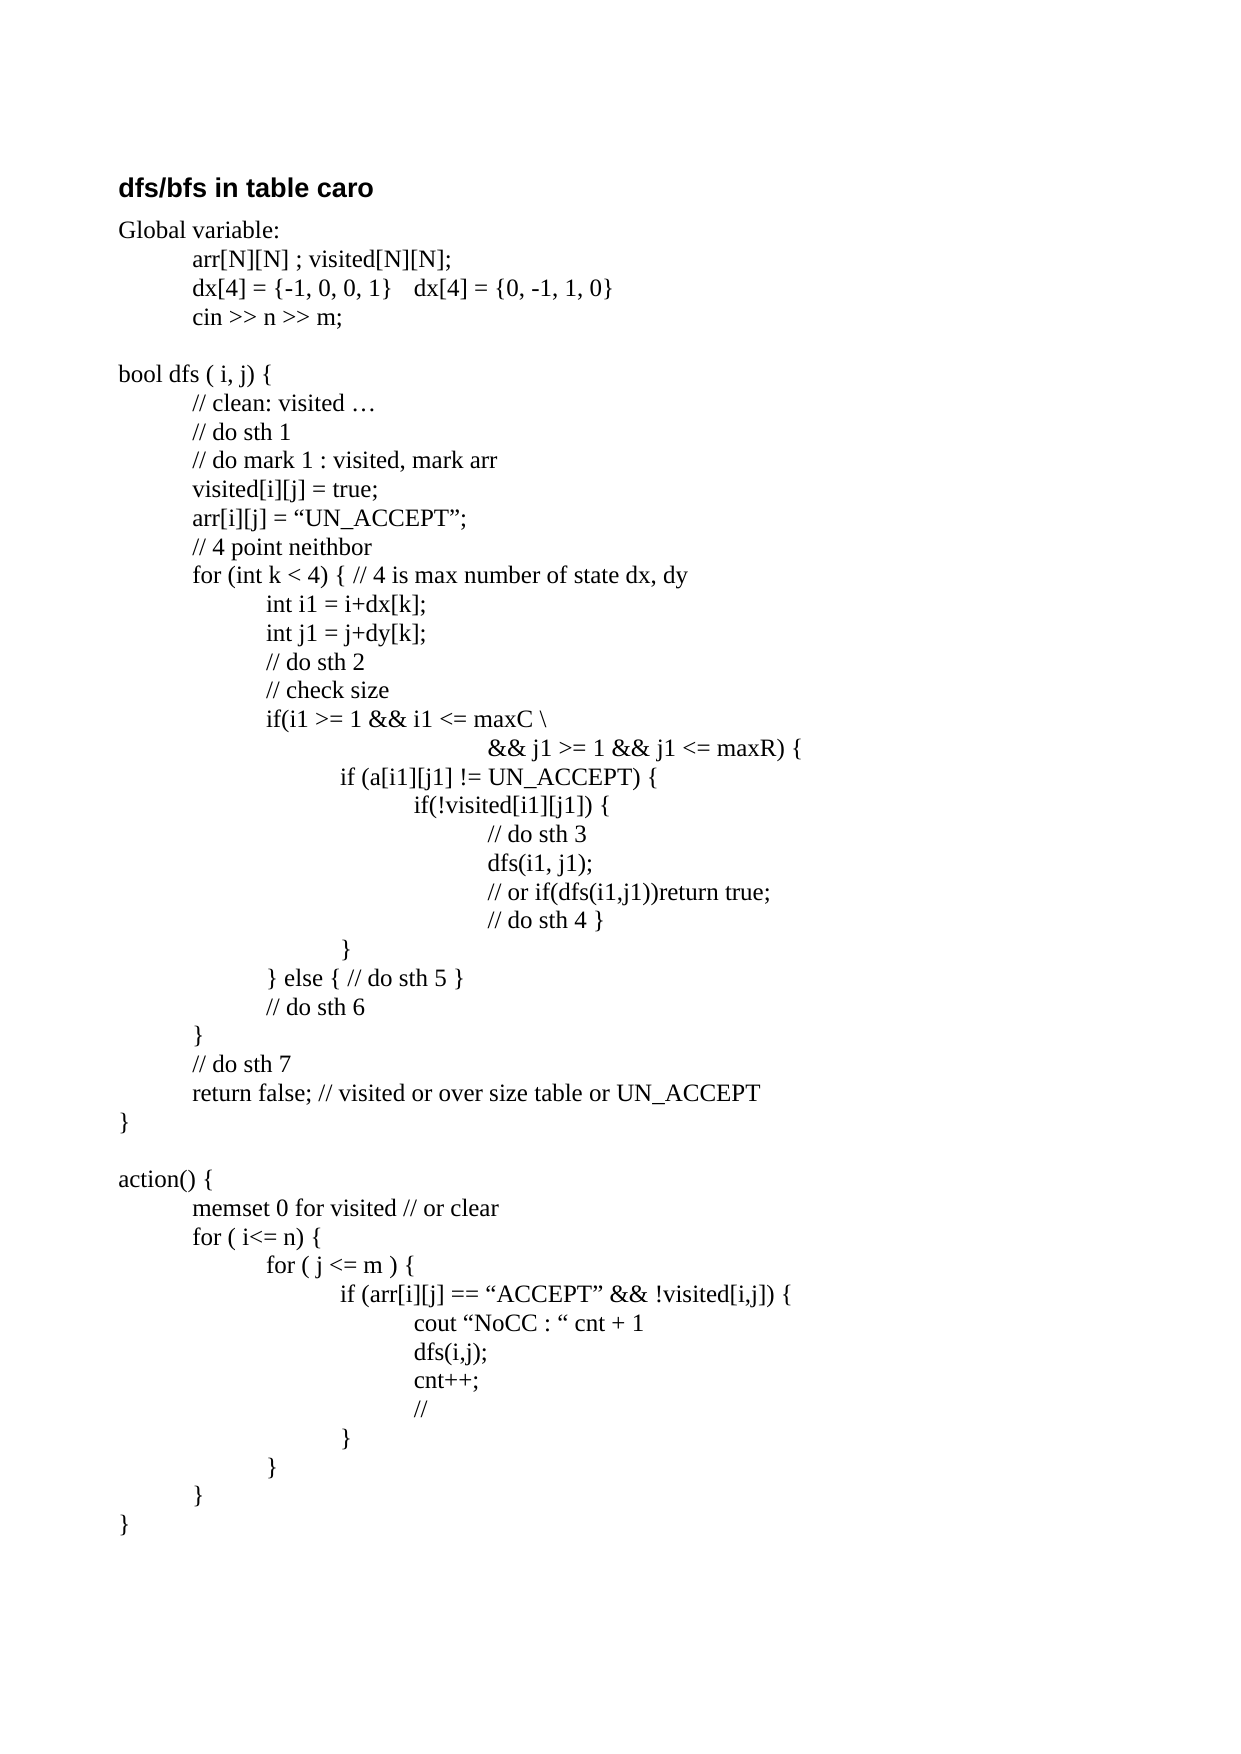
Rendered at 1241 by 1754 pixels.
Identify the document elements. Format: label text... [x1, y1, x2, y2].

text for ( i<= n) { [118, 1222, 1122, 1251]
text bool dfs ( i, j) { [118, 359, 1122, 388]
text // do sth 7 [118, 1049, 1122, 1078]
subtitle dfs/bfs in table caro [118, 172, 1122, 203]
text dfs(i,j); [118, 1337, 1122, 1366]
text // or if(dfs(i1,j1))return true; [118, 877, 1122, 906]
text if (a[i1][j1] != UN_ACCEPT) { [118, 762, 1122, 791]
text return false; // visited or over size table or UN_ACCEPT [118, 1078, 1122, 1107]
text } [118, 1481, 1122, 1509]
text arr[i][j] = “UN_ACCEPT”; [118, 503, 1122, 532]
text int i1 = i+dx[k]; [118, 589, 1122, 618]
text // do sth 3 [118, 819, 1122, 848]
text // do mark 1 : visited, mark arr [118, 446, 1122, 474]
text cin >> n >> m; [118, 302, 1122, 331]
text } [118, 1021, 1122, 1049]
text // do sth 2 [118, 647, 1122, 676]
text arr[N][N] ; visited[N][N]; [118, 244, 1122, 273]
text if (arr[i][j] == “ACCEPT” && !visited[i,j]) { [118, 1279, 1122, 1308]
text cnt++; [118, 1366, 1122, 1394]
text // check size [118, 676, 1122, 704]
text if(!visited[i1][j1]) { [118, 791, 1122, 819]
text // 4 point neithbor [118, 532, 1122, 561]
text // do sth 1 [118, 417, 1122, 446]
text } else { // do sth 5 } [118, 963, 1122, 992]
text action() { [118, 1164, 1122, 1193]
text int j1 = j+dy[k]; [118, 618, 1122, 647]
text && j1 >= 1 && j1 <= maxR) { [118, 733, 1122, 762]
text dfs(i1, j1); [118, 848, 1122, 877]
text for (int k < 4) { // 4 is max number of state dx, dy [118, 561, 1122, 589]
text visited[i][j] = true; [118, 474, 1122, 503]
text } [118, 1423, 1122, 1452]
text // do sth 4 } [118, 906, 1122, 934]
text } [118, 1107, 1122, 1136]
text } [118, 934, 1122, 963]
text memset 0 for visited // or clear [118, 1193, 1122, 1222]
text // [118, 1394, 1122, 1423]
text Global variable: [118, 216, 1122, 244]
text for ( j <= m ) { [118, 1251, 1122, 1279]
text if(i1 >= 1 && i1 <= maxC \ [118, 704, 1122, 733]
text cout “NoCC : “ cnt + 1 [118, 1308, 1122, 1337]
text dx[4] = {-1, 0, 0, 1} dx[4] = {0, -1, 1, 0} [118, 273, 1122, 302]
text } [118, 1452, 1122, 1481]
text } [118, 1509, 1122, 1538]
text // clean: visited … [118, 388, 1122, 417]
text // do sth 6 [118, 992, 1122, 1021]
